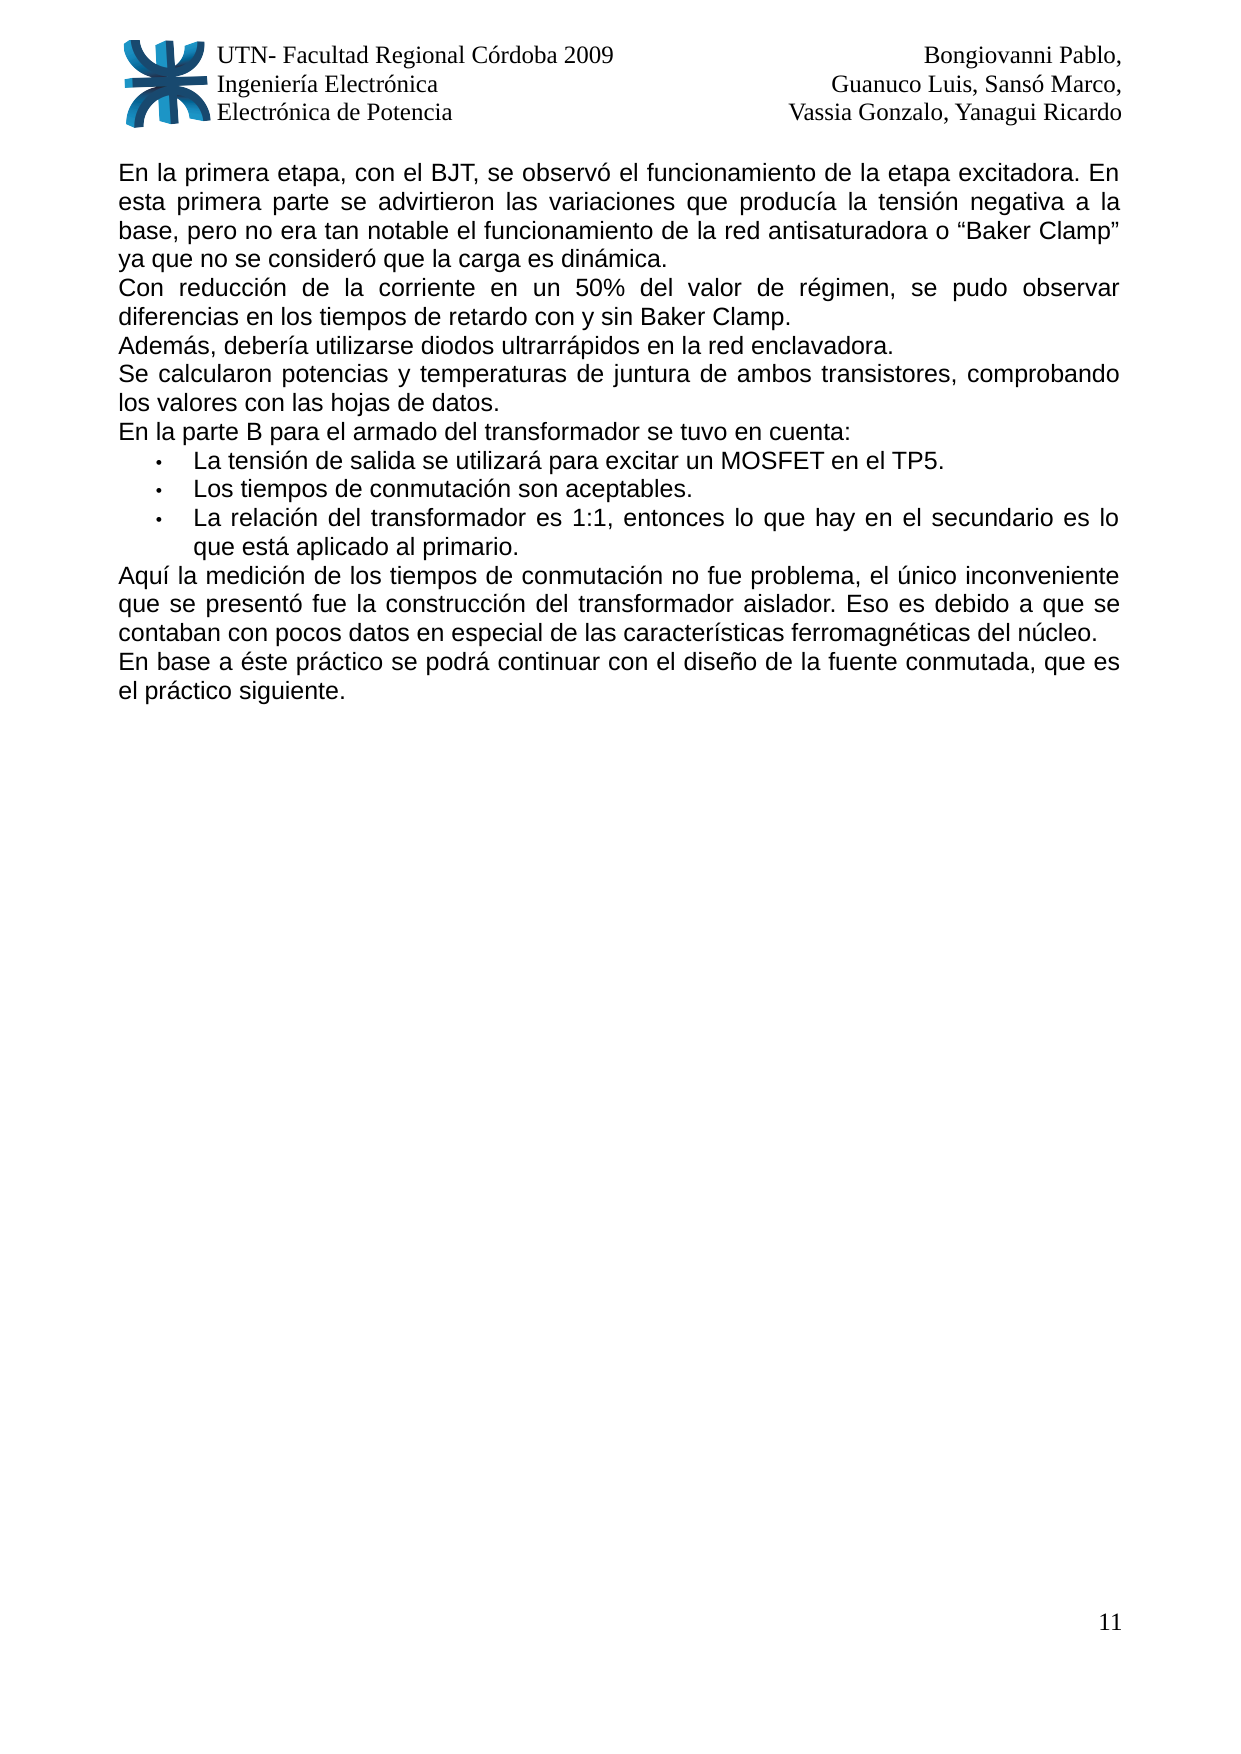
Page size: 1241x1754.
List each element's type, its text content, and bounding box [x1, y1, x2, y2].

text En la primera etapa, con el BJT, se observó el funcionamiento de la etapa excitadora. En esta primera parte se advirtieron las variaciones que producía la tensión negativa a la base, pero no era tan notable el funcionamiento de la red antisaturadora o “Baker Clamp” ya que no se consideró que la carga es dinámica. [118, 158, 1122, 273]
list La tensión de salida se utilizará para excitar un MOSFET en el TP5. [156, 446, 1122, 474]
text Aquí la medición de los tiempos de conmutación no fue problema, el único inconveniente que se presentó fue la construcción del transformador aislador. Eso es debido a que se contaban con pocos datos en especial de las características ferromagnéticas del núcleo. [118, 561, 1122, 647]
list La relación del transformador es 1:1, entonces lo que hay en el secundario es lo que está aplicado al primario. [156, 503, 1122, 561]
text Se calcularon potencias y temperaturas de juntura de ambos transistores, comprobando los valores con las hojas de datos. [118, 359, 1122, 417]
text Con reducción de la corriente en un 50% del valor de régimen, se pudo observar diferencias en los tiempos de retardo con y sin Baker Clamp. [118, 273, 1122, 331]
list Los tiempos de conmutación son aceptables. [156, 474, 1122, 503]
text En base a éste práctico se podrá continuar con el diseño de la fuente conmutada, que es el práctico siguiente. [118, 647, 1122, 704]
text Además, debería utilizarse diodos ultrarrápidos en la red enclavadora. [118, 331, 1122, 359]
picture [123, 40, 211, 128]
text En la parte B para el armado del transformador se tuvo en cuenta: [118, 417, 1122, 446]
